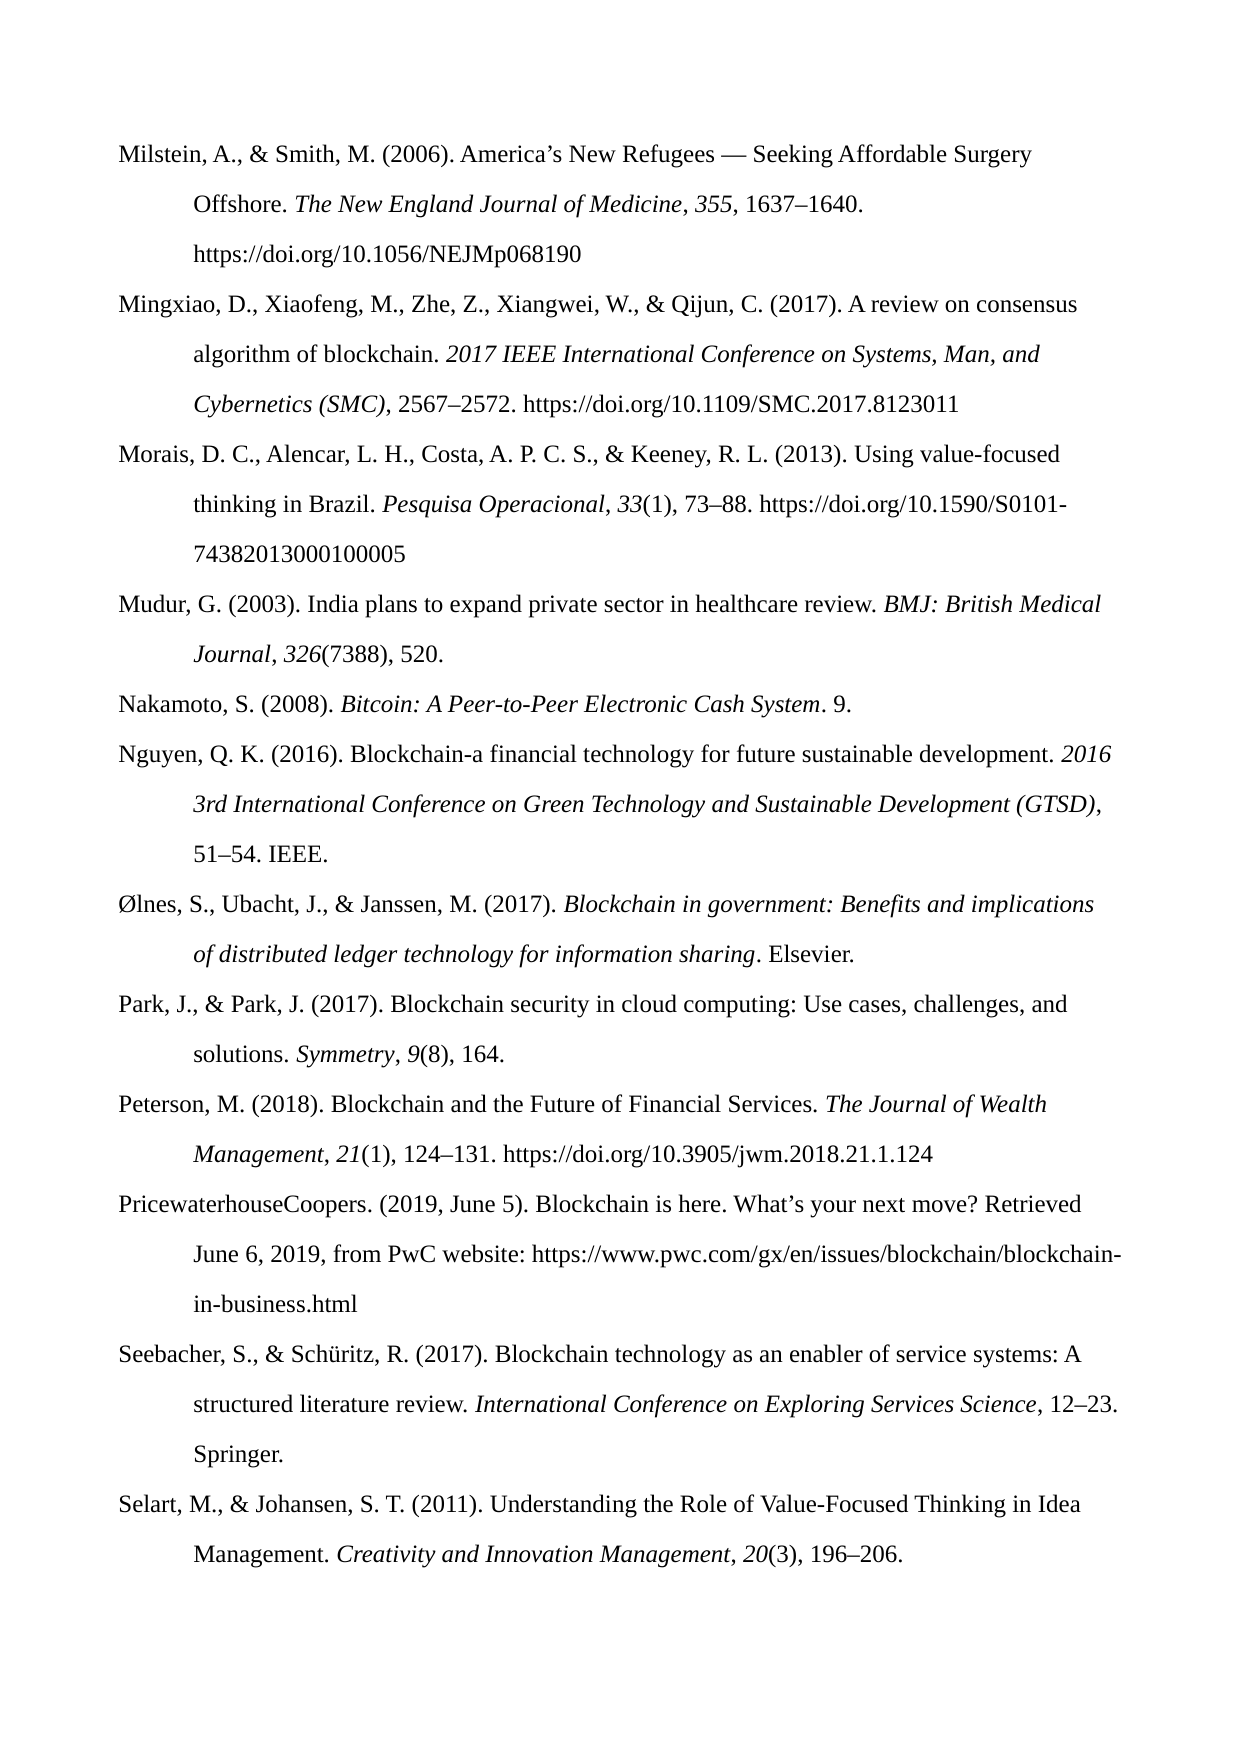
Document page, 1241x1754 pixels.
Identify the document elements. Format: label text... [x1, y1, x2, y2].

text Peterson, M. (2018). Blockchain and the Future of Financial Services. The Journal of Wealth Management, 21(1), 124–131. https://doi.org/10.3905/jwm.2018.21.1.124 [118, 1068, 1122, 1168]
text Seebacher, S., & Schüritz, R. (2017). Blockchain technology as an enabler of service systems: A structured literature review. International Conference on Exploring Services Science, 12–23. Springer. [118, 1318, 1122, 1468]
text Park, J., & Park, J. (2017). Blockchain security in cloud computing: Use cases, challenges, and solutions. Symmetry, 9(8), 164. [118, 968, 1122, 1068]
text Milstein, A., & Smith, M. (2006). America’s New Refugees — Seeking Affordable Surgery Offshore. The New England Journal of Medicine, 355, 1637–1640. https://doi.org/10.1056/NEJMp068190 [118, 118, 1122, 268]
text Ølnes, S., Ubacht, J., & Janssen, M. (2017). Blockchain in government: Benefits and implications of distributed ledger technology for information sharing. Elsevier. [118, 868, 1122, 968]
text Morais, D. C., Alencar, L. H., Costa, A. P. C. S., & Keeney, R. L. (2013). Using value-focused thinking in Brazil. Pesquisa Operacional, 33(1), 73–88. https://doi.org/10.1590/S0101-74382013000100005 [118, 418, 1122, 568]
text Mingxiao, D., Xiaofeng, M., Zhe, Z., Xiangwei, W., & Qijun, C. (2017). A review on consensus algorithm of blockchain. 2017 IEEE International Conference on Systems, Man, and Cybernetics (SMC), 2567–2572. https://doi.org/10.1109/SMC.2017.8123011 [118, 268, 1122, 418]
text Nakamoto, S. (2008). Bitcoin: A Peer-to-Peer Electronic Cash System. 9. [118, 668, 1122, 718]
text Nguyen, Q. K. (2016). Blockchain-a financial technology for future sustainable development. 2016 3rd International Conference on Green Technology and Sustainable Development (GTSD), 51–54. IEEE. [118, 718, 1122, 868]
text Mudur, G. (2003). India plans to expand private sector in healthcare review. BMJ: British Medical Journal, 326(7388), 520. [118, 568, 1122, 668]
text PricewaterhouseCoopers. (2019, June 5). Blockchain is here. What’s your next move? Retrieved June 6, 2019, from PwC website: https://www.pwc.com/gx/en/issues/blockchain/blockchain-in-business.html [118, 1168, 1122, 1318]
text Selart, M., & Johansen, S. T. (2011). Understanding the Role of Value-Focused Thinking in Idea Management. Creativity and Innovation Management, 20(3), 196–206. [118, 1468, 1122, 1568]
